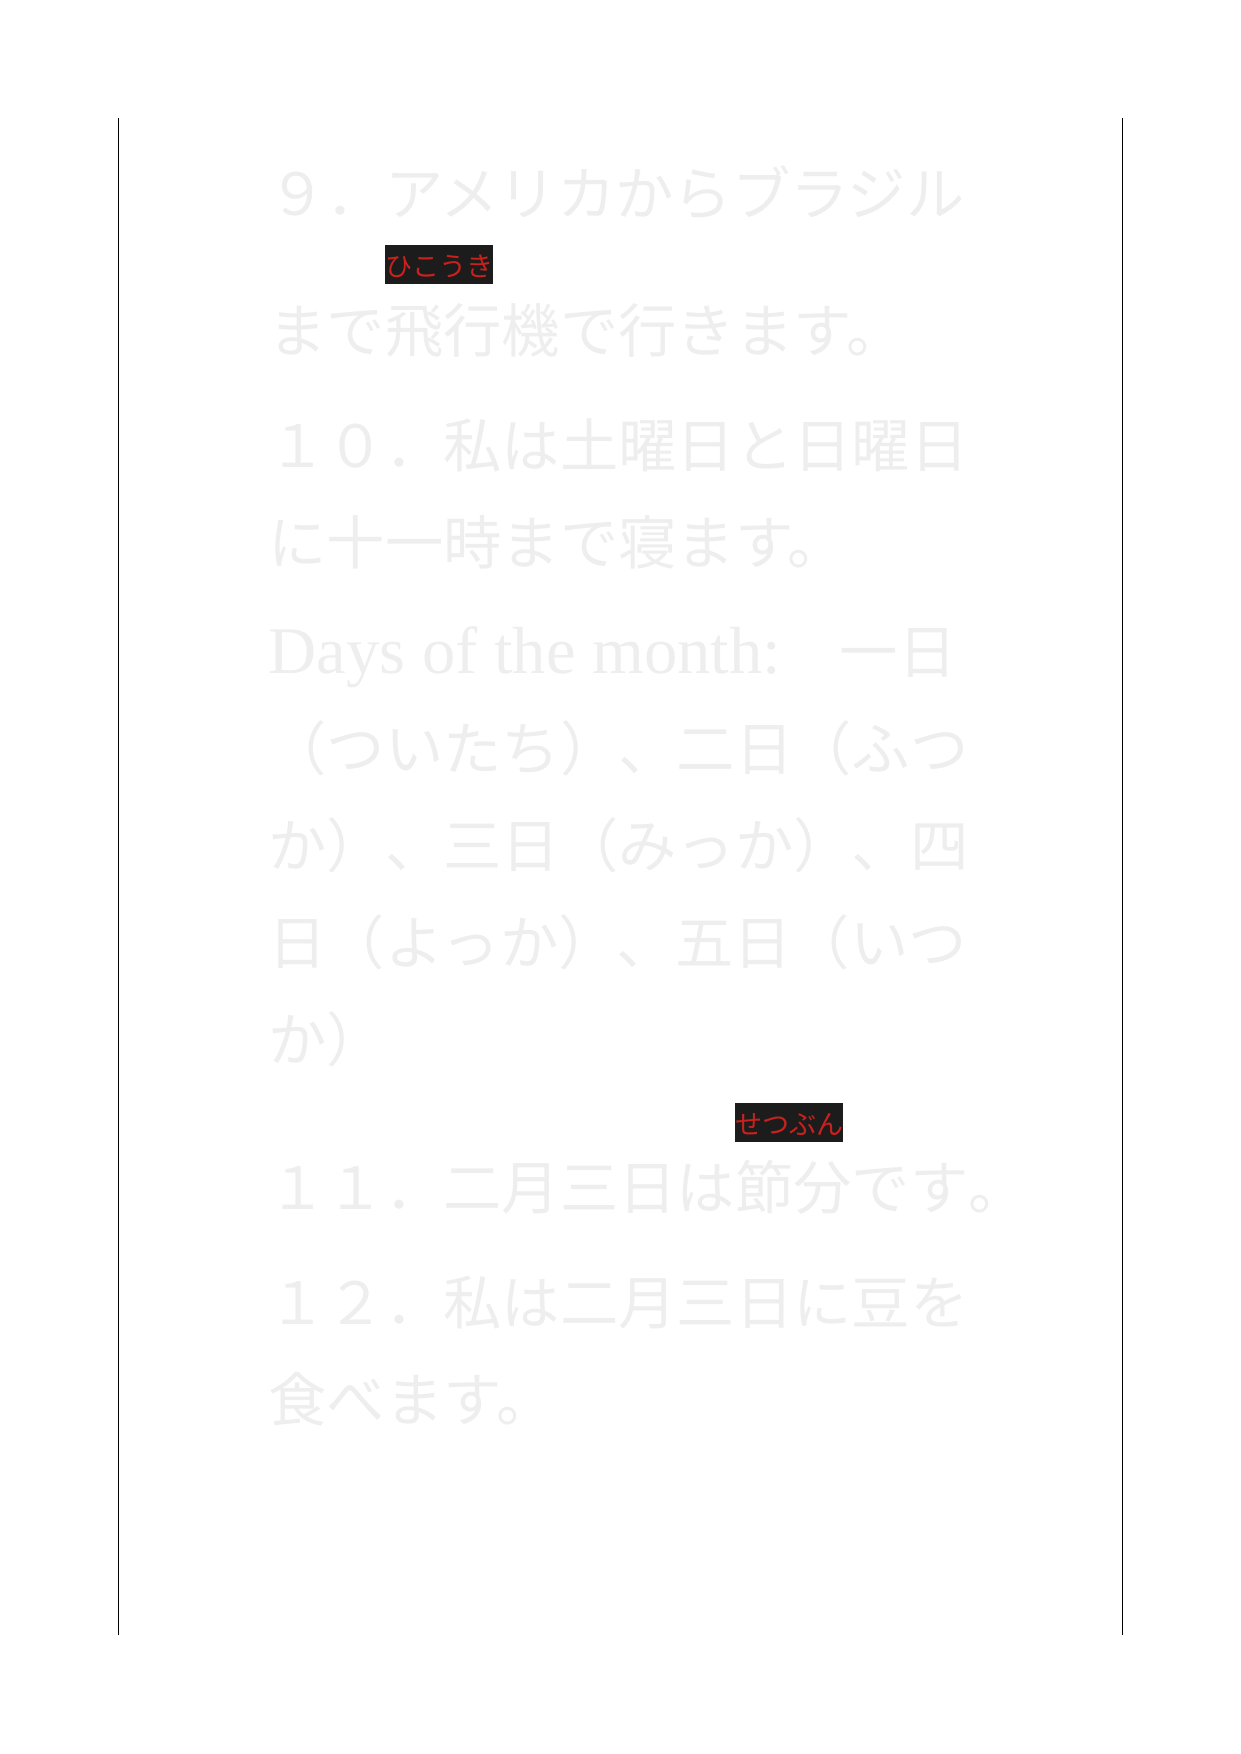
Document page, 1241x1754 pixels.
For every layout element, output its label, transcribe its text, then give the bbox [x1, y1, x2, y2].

text １１．二月三日は節分せつぶんです。 [268, 1103, 972, 1226]
text １２．私は二月三日に豆を食べます。 [268, 1257, 972, 1438]
text Days of the month: 一日（ついたち）、二日（ふつか）、三日（みっか）、四日（よっか）、五日（いつか） [268, 605, 972, 1078]
text ９．アメリカからブラジルまで飛行機ひこうきで行きます。 [268, 148, 972, 369]
text １０．私は土曜日と日曜日に十一時まで寝ます。 [268, 399, 972, 581]
